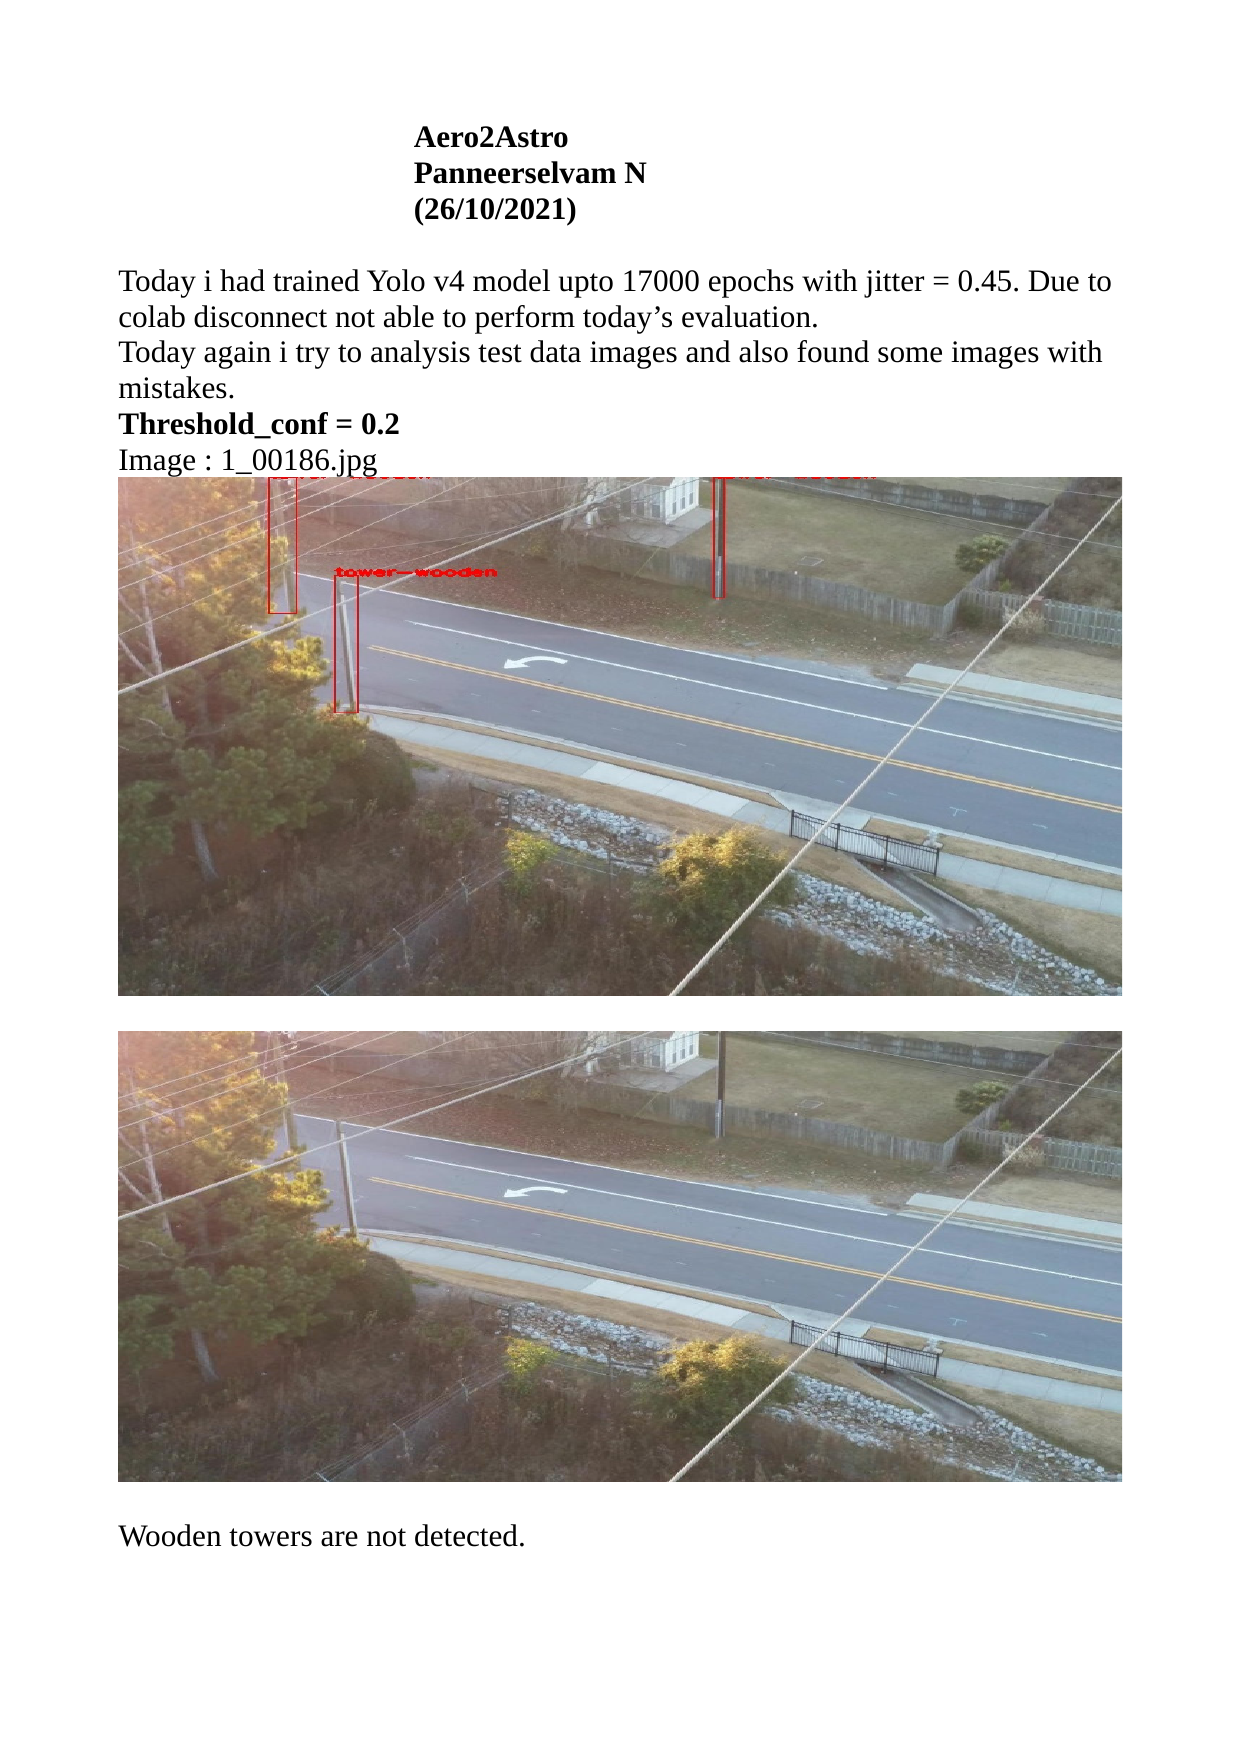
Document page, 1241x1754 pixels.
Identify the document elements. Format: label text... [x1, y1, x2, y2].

text Image : 1_00186.jpg [118, 442, 1122, 477]
text Aero2Astro [118, 118, 1122, 154]
text Wooden towers are not detected. [118, 1517, 1122, 1553]
text Threshold_conf = 0.2 [118, 406, 1122, 442]
text Today again i try to analysis test data images and also found some images with mistakes. [118, 334, 1122, 406]
text Panneerselvam N [118, 154, 1122, 190]
picture [118, 1031, 1123, 1482]
text Today i had trained Yolo v4 model upto 17000 epochs with jitter = 0.45. Due to colab disconnect not able to perform today’s evaluation. [118, 262, 1122, 334]
text (26/10/2021) [118, 190, 1122, 226]
picture [118, 477, 1123, 996]
